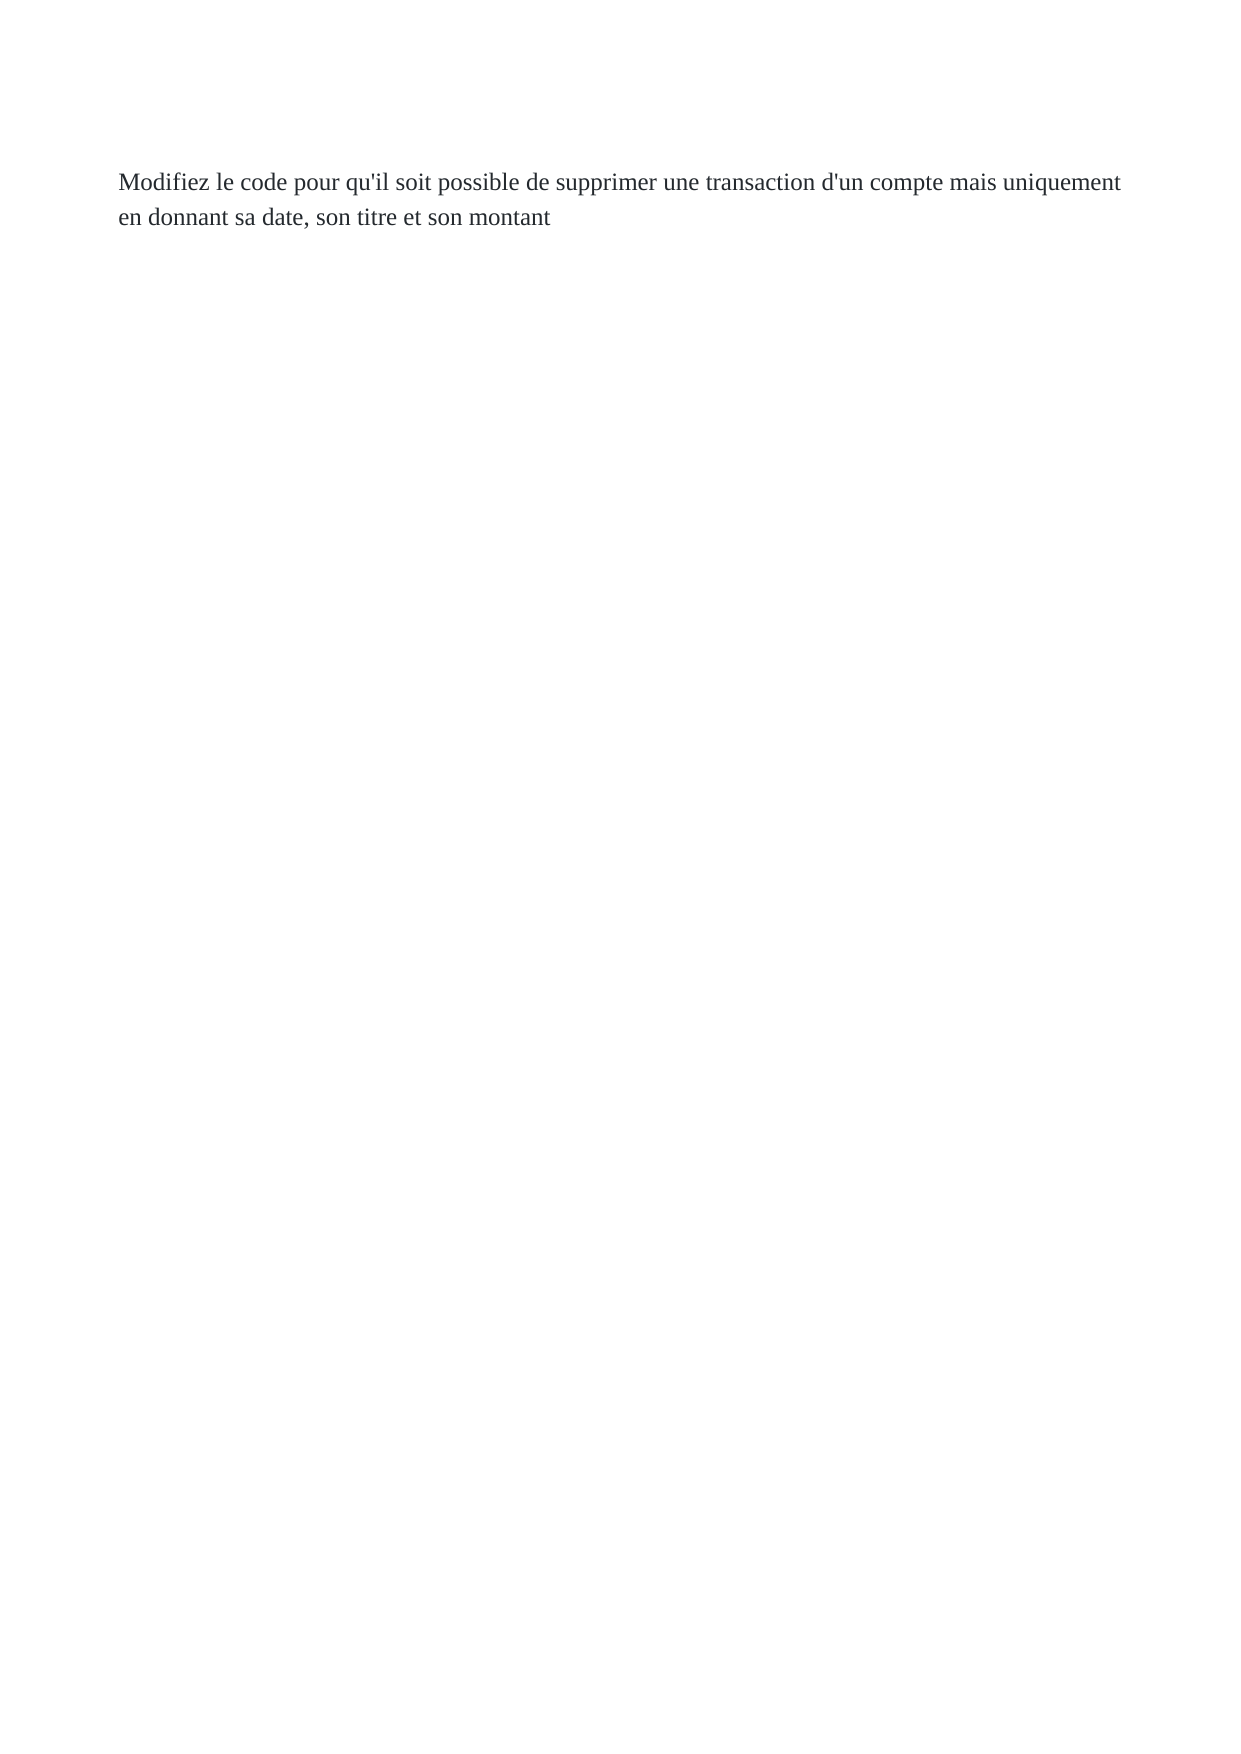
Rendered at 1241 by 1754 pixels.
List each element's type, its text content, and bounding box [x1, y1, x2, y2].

text Modifiez le code pour qu'il soit possible de supprimer une transaction d'un compte mais uniquement en donnant sa date, son titre et son montant [118, 167, 1122, 230]
